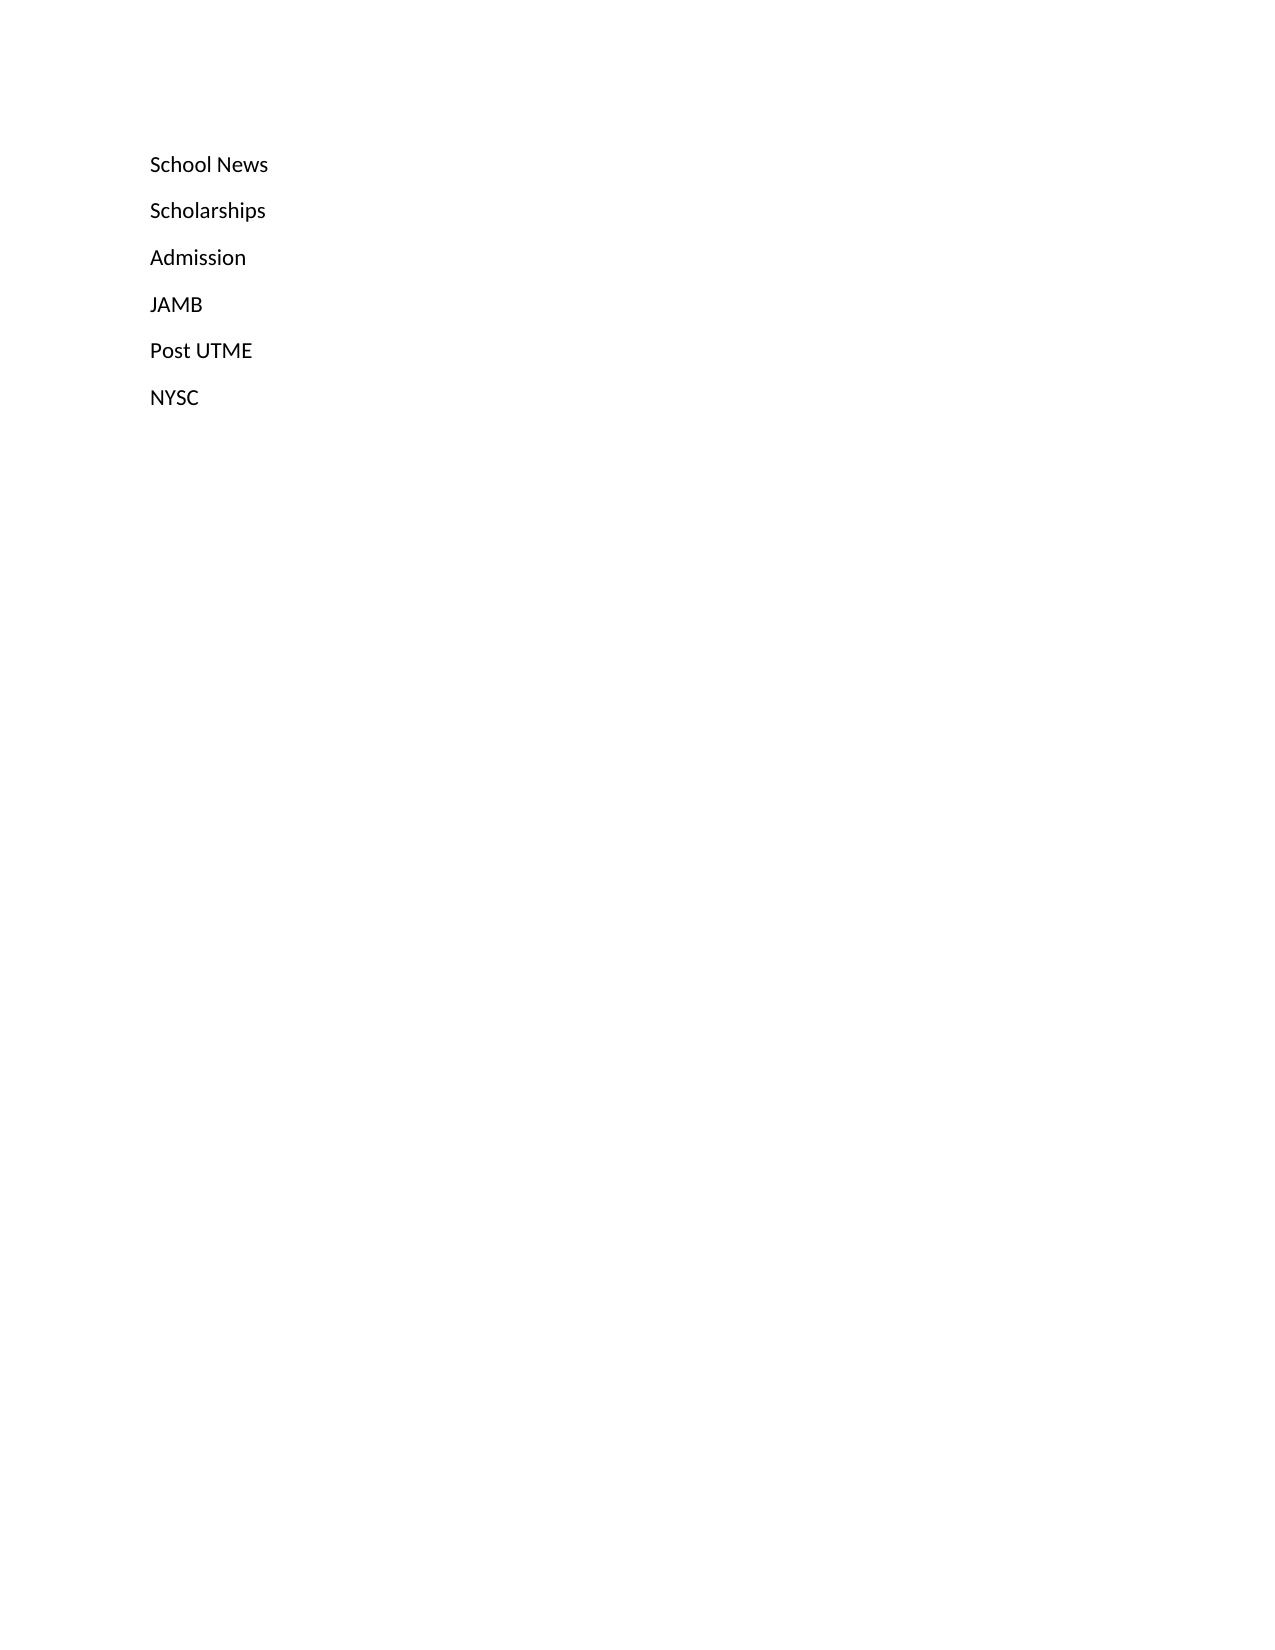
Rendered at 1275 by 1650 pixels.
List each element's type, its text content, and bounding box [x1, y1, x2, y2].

text School News [150, 150, 1125, 178]
text JAMB [150, 290, 1125, 318]
text Post UTME [150, 336, 1125, 364]
text Scholarships [150, 197, 1125, 224]
text Admission [150, 243, 1125, 271]
text NYSC [150, 383, 1125, 411]
